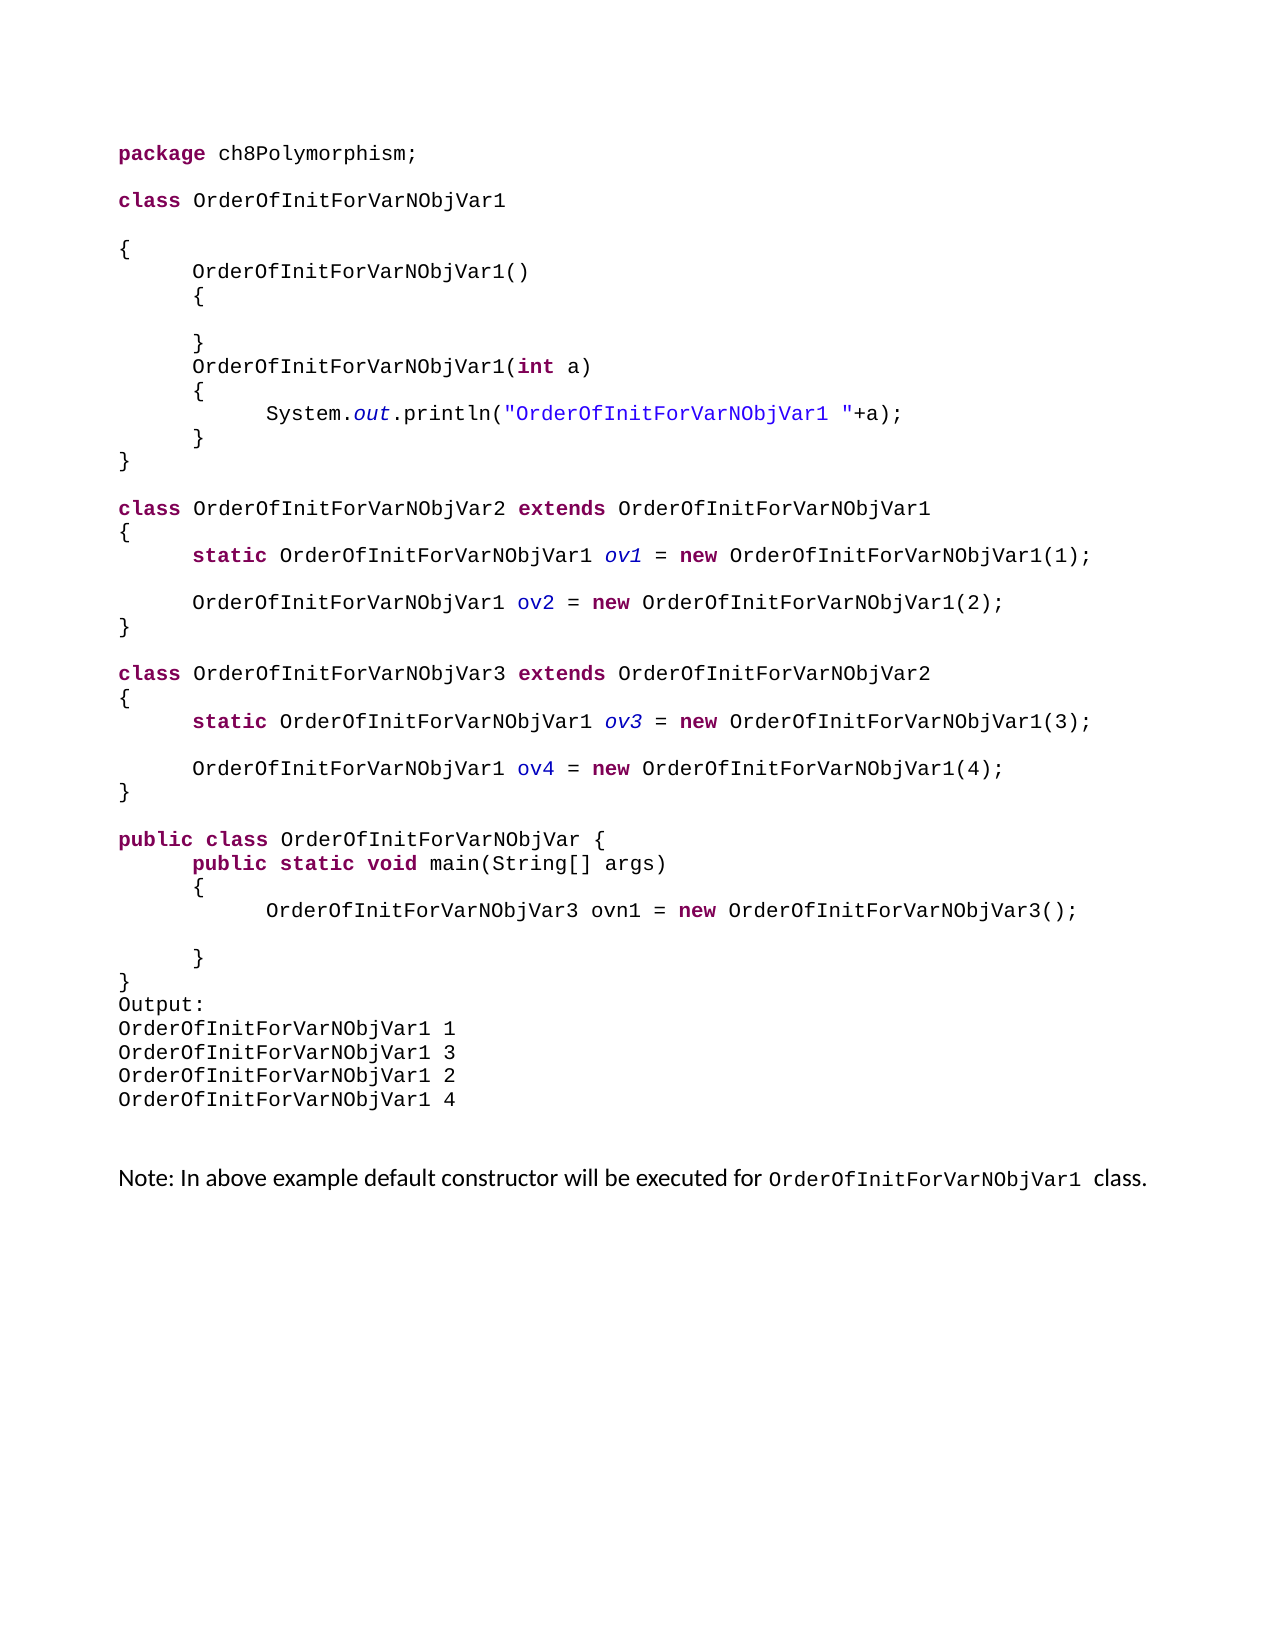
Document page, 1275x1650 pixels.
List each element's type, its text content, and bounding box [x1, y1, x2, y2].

text Note: In above example default constructor will be executed for OrderOfInitForVarNObjVar1 class. [118, 1163, 1157, 1193]
text class OrderOfInitForVarNObjVar1 [118, 190, 1157, 214]
text } [118, 451, 1157, 474]
text class OrderOfInitForVarNObjVar3 extends OrderOfInitForVarNObjVar2 [118, 663, 1157, 687]
text { [118, 687, 1157, 711]
text { [118, 876, 1157, 900]
text } [118, 332, 1157, 356]
text OrderOfInitForVarNObjVar1 3 [118, 1042, 1157, 1065]
text } [118, 616, 1157, 640]
text static OrderOfInitForVarNObjVar1 ov1 = new OrderOfInitForVarNObjVar1(1); [118, 545, 1157, 569]
text System.out.println("OrderOfInitForVarNObjVar1 "+a); [118, 403, 1157, 427]
text OrderOfInitForVarNObjVar1 ov2 = new OrderOfInitForVarNObjVar1(2); [118, 592, 1157, 616]
text { [118, 521, 1157, 545]
text } [118, 947, 1157, 971]
text OrderOfInitForVarNObjVar3 ovn1 = new OrderOfInitForVarNObjVar3(); [118, 900, 1157, 923]
text { [118, 379, 1157, 403]
text package ch8Polymorphism; [118, 143, 1157, 167]
text OrderOfInitForVarNObjVar1() [118, 261, 1157, 285]
text { [118, 238, 1157, 261]
text } [118, 971, 1157, 994]
text public static void main(String[] args) [118, 852, 1157, 876]
text { [118, 285, 1157, 309]
text Output: [118, 994, 1157, 1018]
text class OrderOfInitForVarNObjVar2 extends OrderOfInitForVarNObjVar1 [118, 498, 1157, 521]
text OrderOfInitForVarNObjVar1 4 [118, 1089, 1157, 1113]
text OrderOfInitForVarNObjVar1(int a) [118, 356, 1157, 379]
text OrderOfInitForVarNObjVar1 2 [118, 1065, 1157, 1089]
text } [118, 427, 1157, 451]
text OrderOfInitForVarNObjVar1 ov4 = new OrderOfInitForVarNObjVar1(4); [118, 758, 1157, 782]
text } [118, 782, 1157, 805]
text public class OrderOfInitForVarNObjVar { [118, 829, 1157, 852]
text OrderOfInitForVarNObjVar1 1 [118, 1018, 1157, 1042]
text static OrderOfInitForVarNObjVar1 ov3 = new OrderOfInitForVarNObjVar1(3); [118, 711, 1157, 734]
